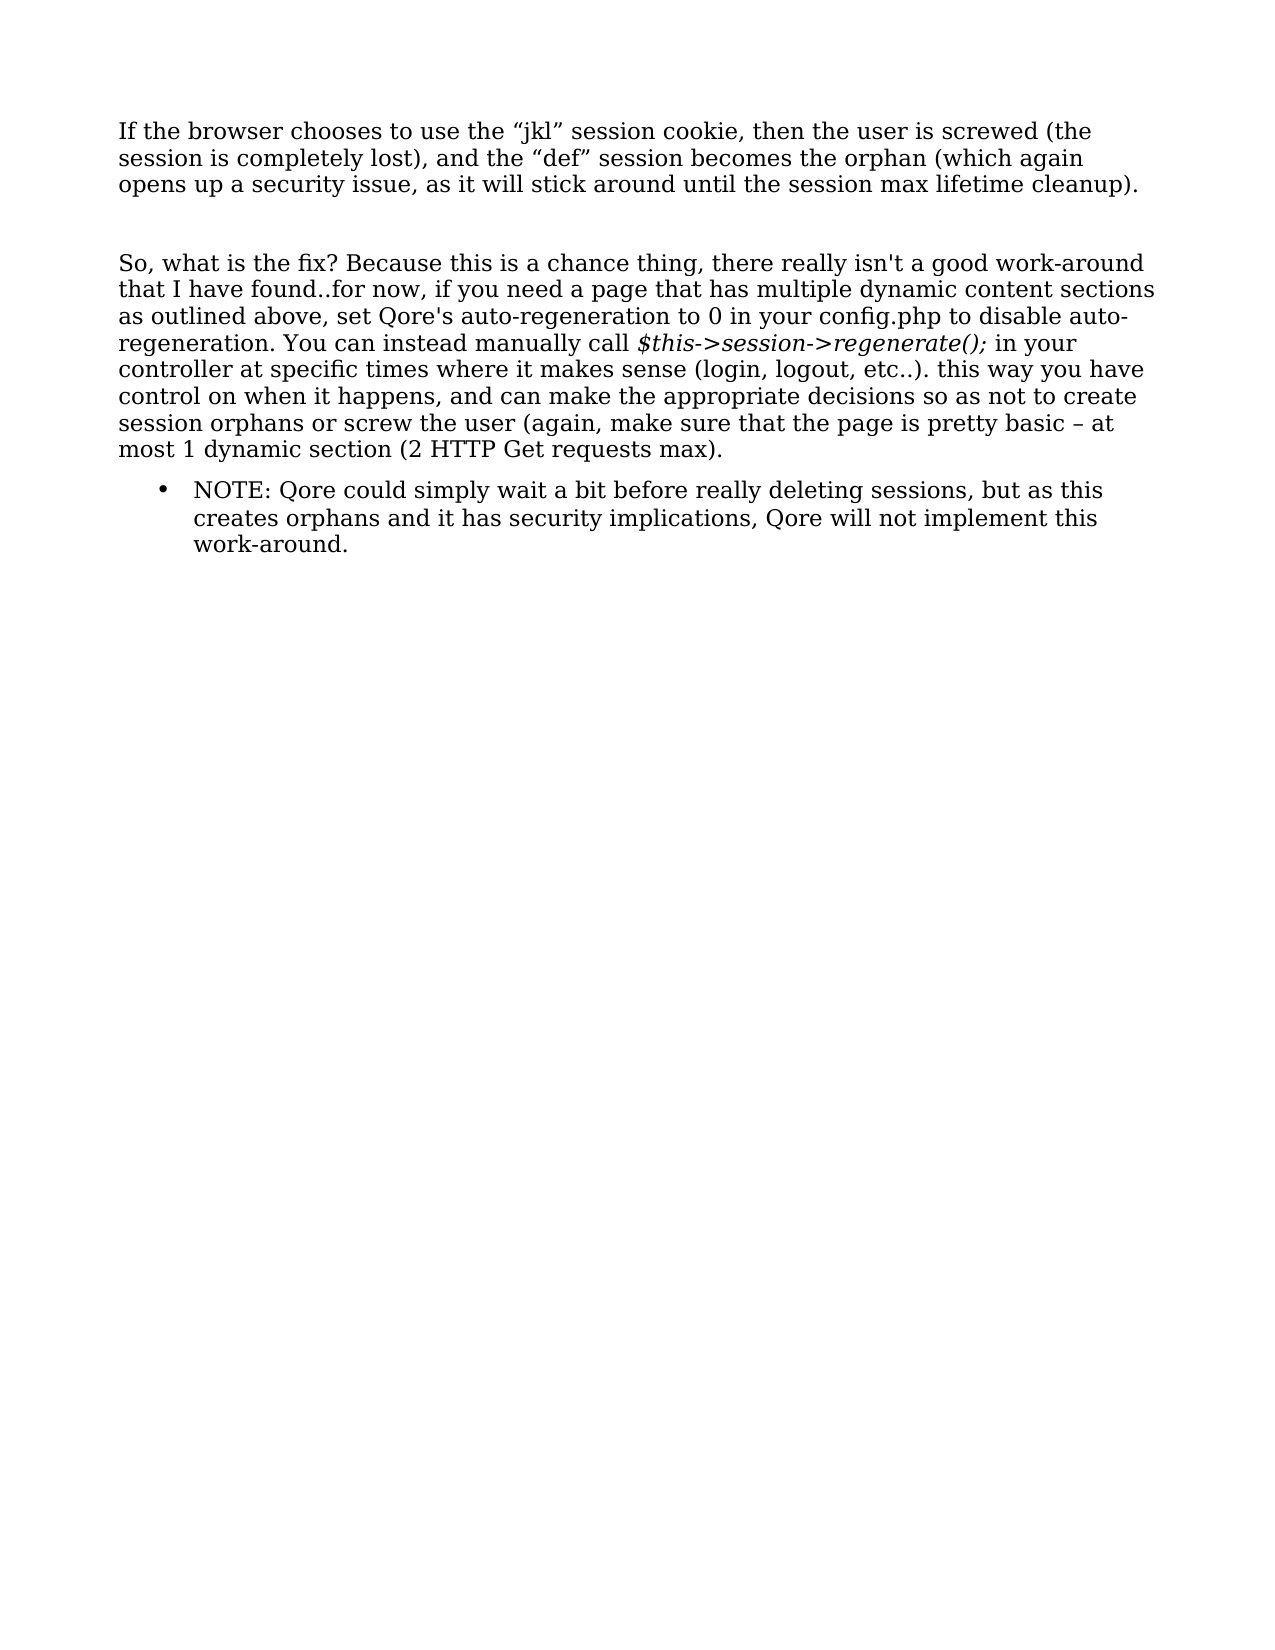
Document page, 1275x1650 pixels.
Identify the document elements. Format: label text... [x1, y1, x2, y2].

list NOTE: Qore could simply wait a bit before really deleting sessions, but as this creates orphans and it has security implications, Qore will not implement this work-around. [156, 476, 1157, 558]
text So, what is the fix? Because this is a chance thing, there really isn't a good work-around that I have found..for now, if you need a page that has multiple dynamic content sections as outlined above, set Qore's auto-regeneration to 0 in your config.php to disable auto-regeneration. You can instead manually call $this->session->regenerate(); in your controller at specific times where it makes sense (login, logout, etc..). this way you have control on when it happens, and can make the appropriate decisions so as not to create session orphans or screw the user (again, make sure that the page is pretty basic – at most 1 dynamic section (2 HTTP Get requests max). [118, 250, 1157, 463]
text If the browser chooses to use the “jkl” session cookie, then the user is screwed (the session is completely lost), and the “def” session becomes the orphan (which again opens up a security issue, as it will stick around until the session max lifetime cleanup). [118, 118, 1157, 198]
